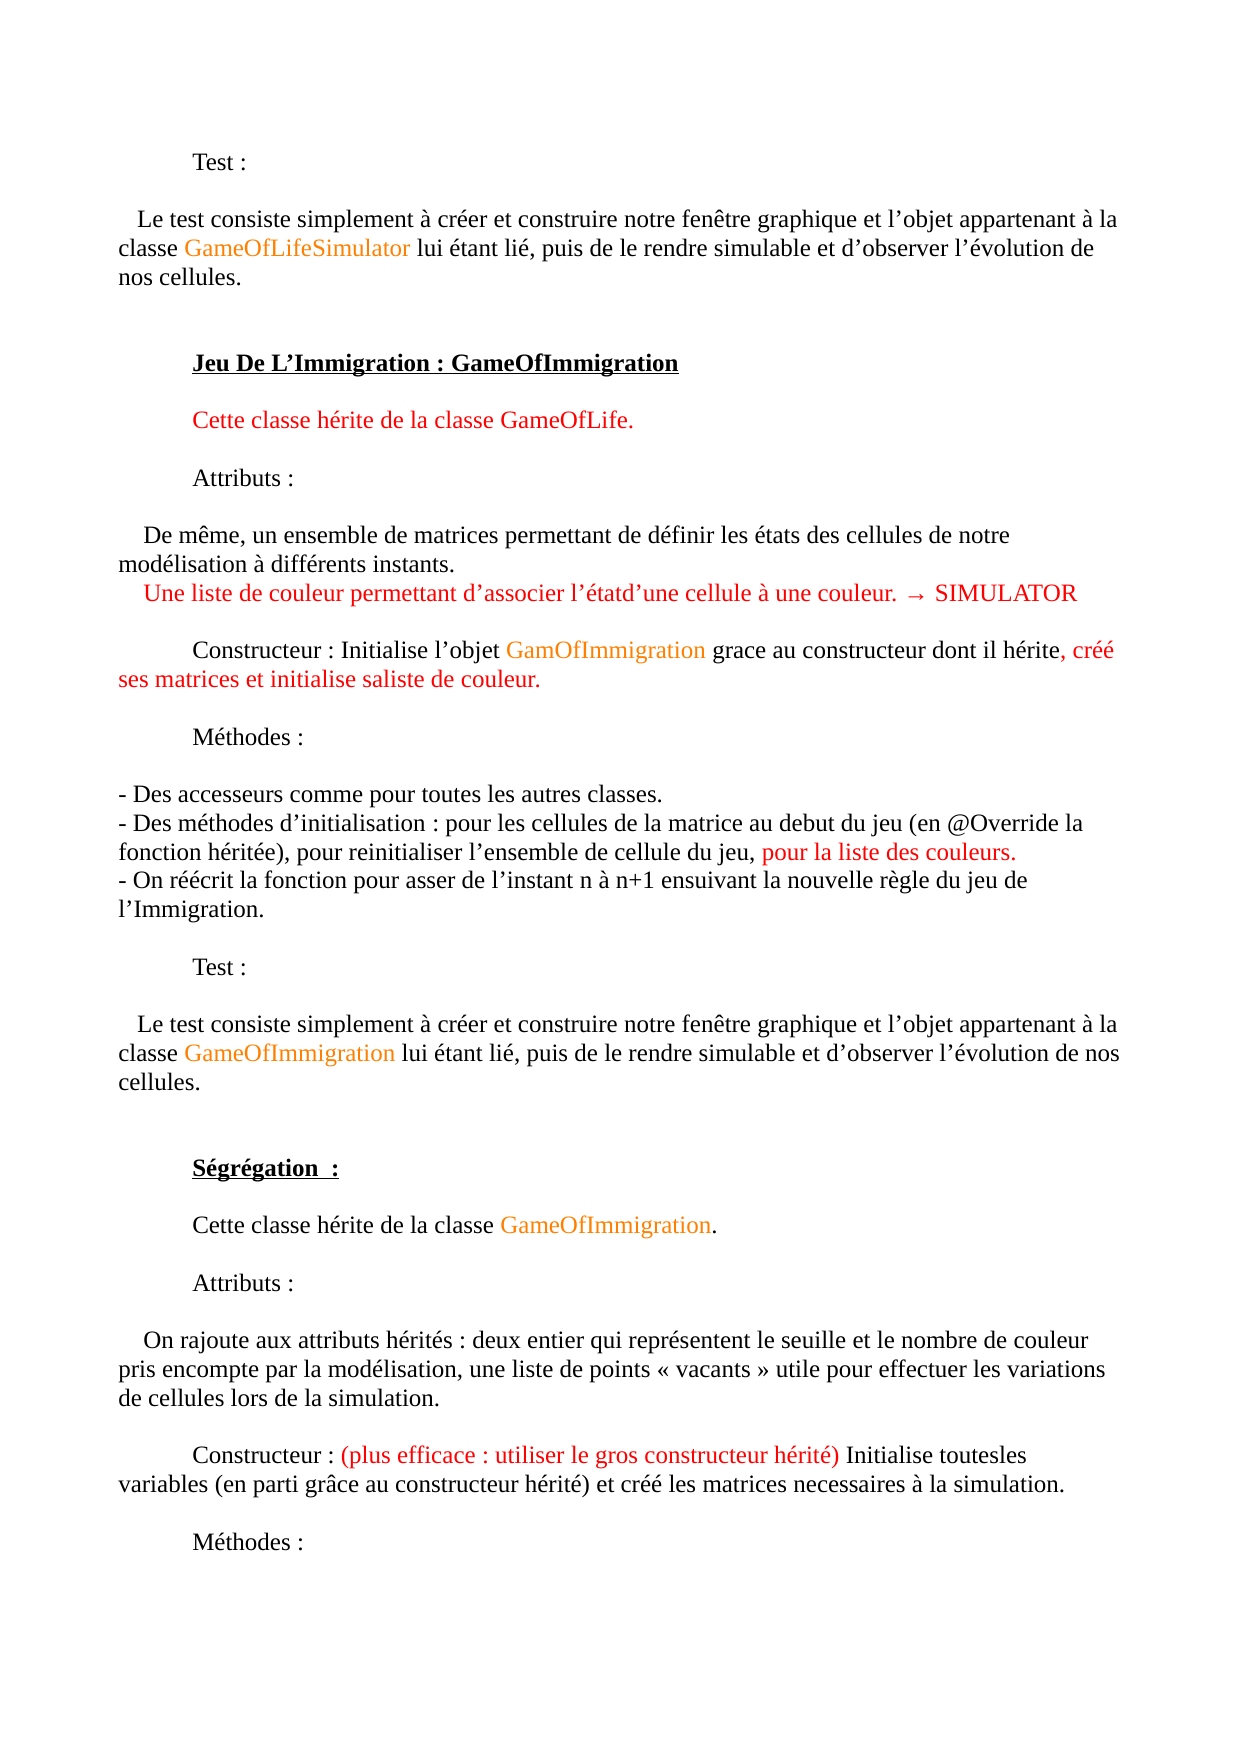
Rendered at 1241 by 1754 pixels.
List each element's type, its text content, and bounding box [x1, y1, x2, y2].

text Cette classe hérite de la classe GameOfImmigration. [118, 1211, 1122, 1239]
text Attributs : [118, 1268, 1122, 1297]
text - On réécrit la fonction pour asser de l’instant n à n+1 ensuivant la nouvelle règle du jeu de l’Immigration. [118, 866, 1122, 923]
text Test : [118, 147, 1122, 176]
text Cette classe hérite de la classe GameOfLife. [118, 406, 1122, 434]
text Constructeur : Initialise l’objet GamOfImmigration grace au constructeur dont il hérite, créé ses matrices et initialise saliste de couleur. [118, 636, 1122, 693]
text Attributs : [118, 463, 1122, 492]
text Constructeur : (plus efficace : utiliser le gros constructeur hérité) Initialise toutesles variables (en parti grâce au constructeur hérité) et créé les matrices necessaires à la simulation. [118, 1441, 1122, 1498]
text Le test consiste simplement à créer et construire notre fenêtre graphique et l’objet appartenant à la classe GameOfImmigration lui étant lié, puis de le rendre simulable et d’observer l’évolution de nos cellules. [118, 1009, 1122, 1096]
text Jeu De L’Immigration : GameOfImmigration [118, 348, 1122, 377]
text - Des accesseurs comme pour toutes les autres classes. [118, 779, 1122, 808]
text Une liste de couleur permettant d’associer l’étatd’une cellule à une couleur. → SIMULATOR [118, 578, 1122, 607]
text De même, un ensemble de matrices permettant de définir les états des cellules de notre modélisation à différents instants. [118, 521, 1122, 578]
text Ségrégation : [118, 1153, 1122, 1182]
text - Des méthodes d’initialisation : pour les cellules de la matrice au debut du jeu (en @Override la fonction héritée), pour reinitialiser l’ensemble de cellule du jeu, pour la liste des couleurs. [118, 808, 1122, 866]
text Test : [118, 952, 1122, 981]
text Méthodes : [118, 722, 1122, 751]
text Méthodes : [118, 1527, 1122, 1556]
text On rajoute aux attributs hérités : deux entier qui représentent le seuille et le nombre de couleur pris encompte par la modélisation, une liste de points « vacants » utile pour effectuer les variations de cellules lors de la simulation. [118, 1326, 1122, 1412]
text Le test consiste simplement à créer et construire notre fenêtre graphique et l’objet appartenant à la classe GameOfLifeSimulator lui étant lié, puis de le rendre simulable et d’observer l’évolution de nos cellules. [118, 204, 1122, 291]
